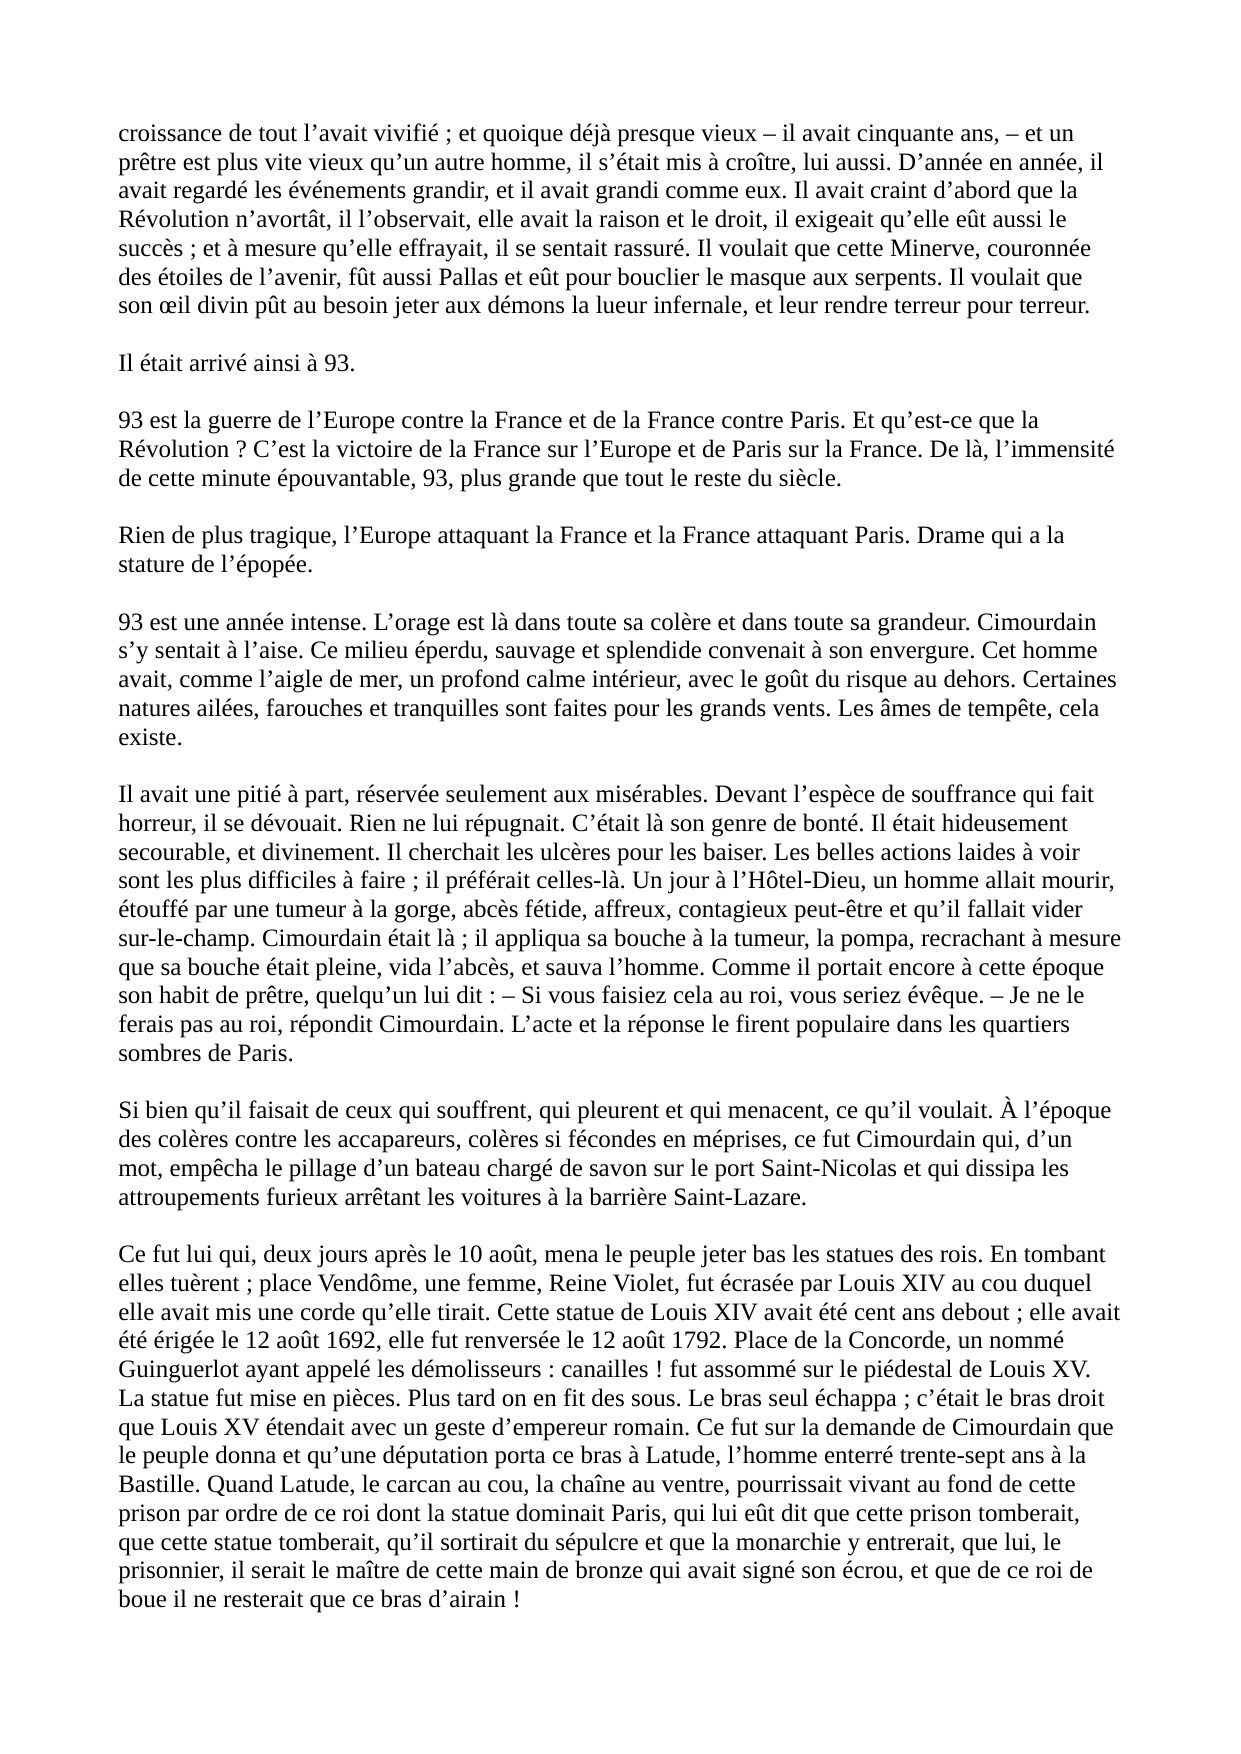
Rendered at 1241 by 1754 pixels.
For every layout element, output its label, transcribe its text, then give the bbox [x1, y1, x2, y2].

text Ce fut lui qui, deux jours après le 10 août, mena le peuple jeter bas les statues des rois. En tombant elles tuèrent ; place Vendôme, une femme, Reine Violet, fut écrasée par Louis XIV au cou duquel elle avait mis une corde qu’elle tirait. Cette statue de Louis XIV avait été cent ans debout ; elle avait été érigée le 12 août 1692, elle fut renversée le 12 août 1792. Place de la Concorde, un nommé Guinguerlot ayant appelé les démolisseurs : canailles ! fut assommé sur le piédestal de Louis XV. La statue fut mise en pièces. Plus tard on en fit des sous. Le bras seul échappa ; c’était le bras droit que Louis XV étendait avec un geste d’empereur romain. Ce fut sur la demande de Cimourdain que le peuple donna et qu’une députation porta ce bras à Latude, l’homme enterré trente-sept ans à la Bastille. Quand Latude, le carcan au cou, la chaîne au ventre, pourrissait vivant au fond de cette prison par ordre de ce roi dont la statue dominait Paris, qui lui eût dit que cette prison tomberait, que cette statue tomberait, qu’il sortirait du sépulcre et que la monarchie y entrerait, que lui, le prisonnier, il serait le maître de cette main de bronze qui avait signé son écrou, et que de ce roi de boue il ne resterait que ce bras d’airain ! [118, 1239, 1122, 1613]
text 93 est une année intense. L’orage est là dans toute sa colère et dans toute sa grandeur. Cimourdain s’y sentait à l’aise. Ce milieu éperdu, sauvage et splendide convenait à son envergure. Cet homme avait, comme l’aigle de mer, un profond calme intérieur, avec le goût du risque au dehors. Certaines natures ailées, farouches et tranquilles sont faites pour les grands vents. Les âmes de tempête, cela existe. [118, 607, 1122, 751]
text croissance de tout l’avait vivifié ; et quoique déjà presque vieux – il avait cinquante ans, – et un prêtre est plus vite vieux qu’un autre homme, il s’était mis à croître, lui aussi. D’année en année, il avait regardé les événements grandir, et il avait grandi comme eux. Il avait craint d’abord que la Révolution n’avortât, il l’observait, elle avait la raison et le droit, il exigeait qu’elle eût aussi le succès ; et à mesure qu’elle effrayait, il se sentait rassuré. Il voulait que cette Minerve, couronnée des étoiles de l’avenir, fût aussi Pallas et eût pour bouclier le masque aux serpents. Il voulait que son œil divin pût au besoin jeter aux démons la lueur infernale, et leur rendre terreur pour terreur. [118, 118, 1122, 319]
text Il avait une pitié à part, réservée seulement aux misérables. Devant l’espèce de souffrance qui fait horreur, il se dévouait. Rien ne lui répugnait. C’était là son genre de bonté. Il était hideusement secourable, et divinement. Il cherchait les ulcères pour les baiser. Les belles actions laides à voir sont les plus difficiles à faire ; il préférait celles-là. Un jour à l’Hôtel-Dieu, un homme allait mourir, étouffé par une tumeur à la gorge, abcès fétide, affreux, contagieux peut-être et qu’il fallait vider sur-le-champ. Cimourdain était là ; il appliqua sa bouche à la tumeur, la pompa, recrachant à mesure que sa bouche était pleine, vida l’abcès, et sauva l’homme. Comme il portait encore à cette époque son habit de prêtre, quelqu’un lui dit : – Si vous faisiez cela au roi, vous seriez évêque. – Je ne le ferais pas au roi, répondit Cimourdain. L’acte et la réponse le firent populaire dans les quartiers sombres de Paris. [118, 779, 1122, 1067]
text Si bien qu’il faisait de ceux qui souffrent, qui pleurent et qui menacent, ce qu’il voulait. À l’époque des colères contre les accapareurs, colères si fécondes en méprises, ce fut Cimourdain qui, d’un mot, empêcha le pillage d’un bateau chargé de savon sur le port Saint-Nicolas et qui dissipa les attroupements furieux arrêtant les voitures à la barrière Saint-Lazare. [118, 1096, 1122, 1211]
text Rien de plus tragique, l’Europe attaquant la France et la France attaquant Paris. Drame qui a la stature de l’épopée. [118, 521, 1122, 578]
text Il était arrivé ainsi à 93. [118, 348, 1122, 377]
text 93 est la guerre de l’Europe contre la France et de la France contre Paris. Et qu’est-ce que la Révolution ? C’est la victoire de la France sur l’Europe et de Paris sur la France. De là, l’immensité de cette minute épouvantable, 93, plus grande que tout le reste du siècle. [118, 406, 1122, 492]
